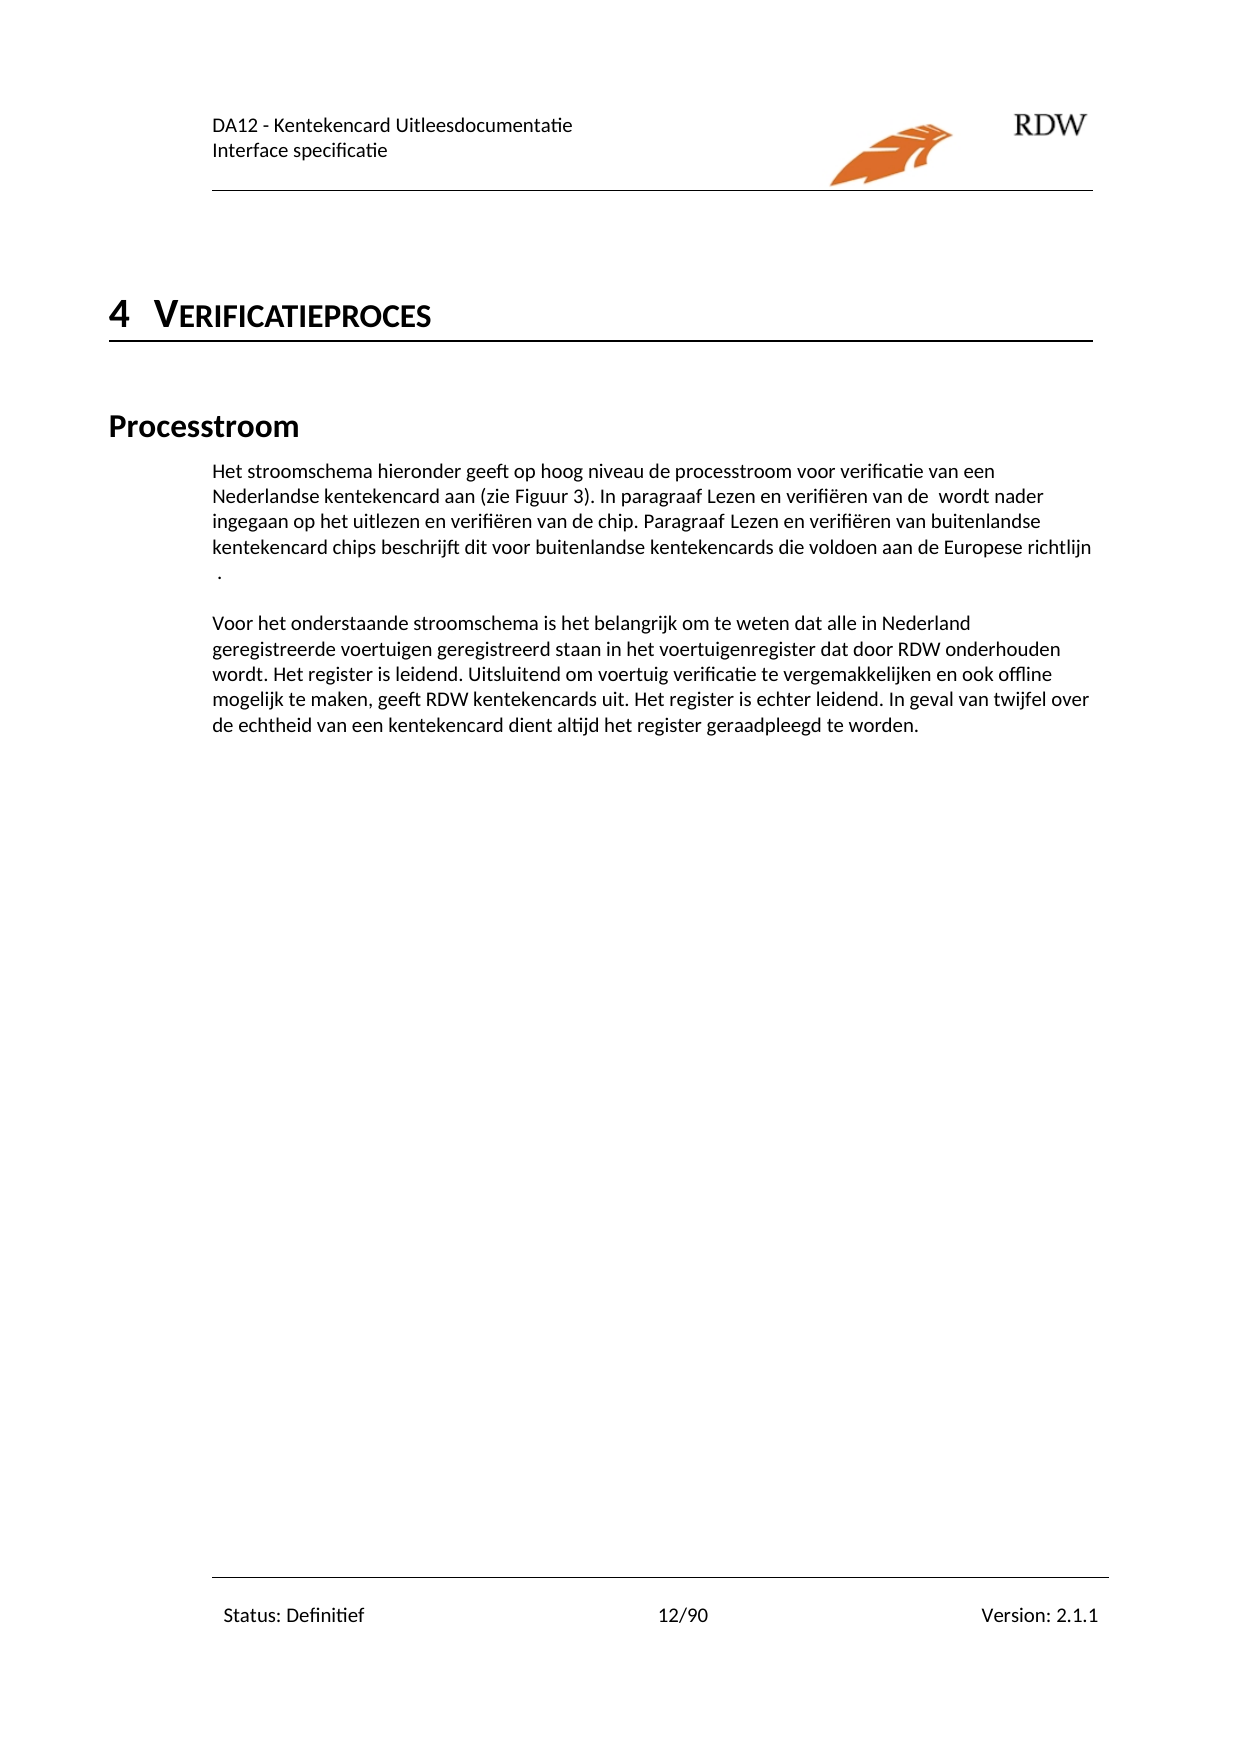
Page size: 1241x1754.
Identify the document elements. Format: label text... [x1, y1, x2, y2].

text Het stroomschema hieronder geeft op hoog niveau de processtroom voor verificatie van een Nederlandse kentekencard aan (zie Figuur 3). In paragraaf 4.2 wordt nader ingegaan op het uitlezen en verifiëren van de chip. Paragraaf 4.3 beschrijft dit voor buitenlandse kentekencards die voldoen aan de Europese richtlijn [1]. [212, 458, 1093, 585]
text Voor het onderstaande stroomschema is het belangrijk om te weten dat alle in Nederland geregistreerde voertuigen geregistreerd staan in het voertuigenregister dat door RDW onderhouden wordt. Het register is leidend. Uitsluitend om voertuig verificatie te vergemakkelijken en ook offline mogelijk te maken, geeft RDW kentekencards uit. Het register is echter leidend. In geval van twijfel over de echtheid van een kentekencard dient altijd het register geraadpleegd te worden. [212, 610, 1093, 737]
subtitle Verificatieproces [109, 287, 1093, 340]
subtitle Processtroom [109, 405, 1093, 445]
